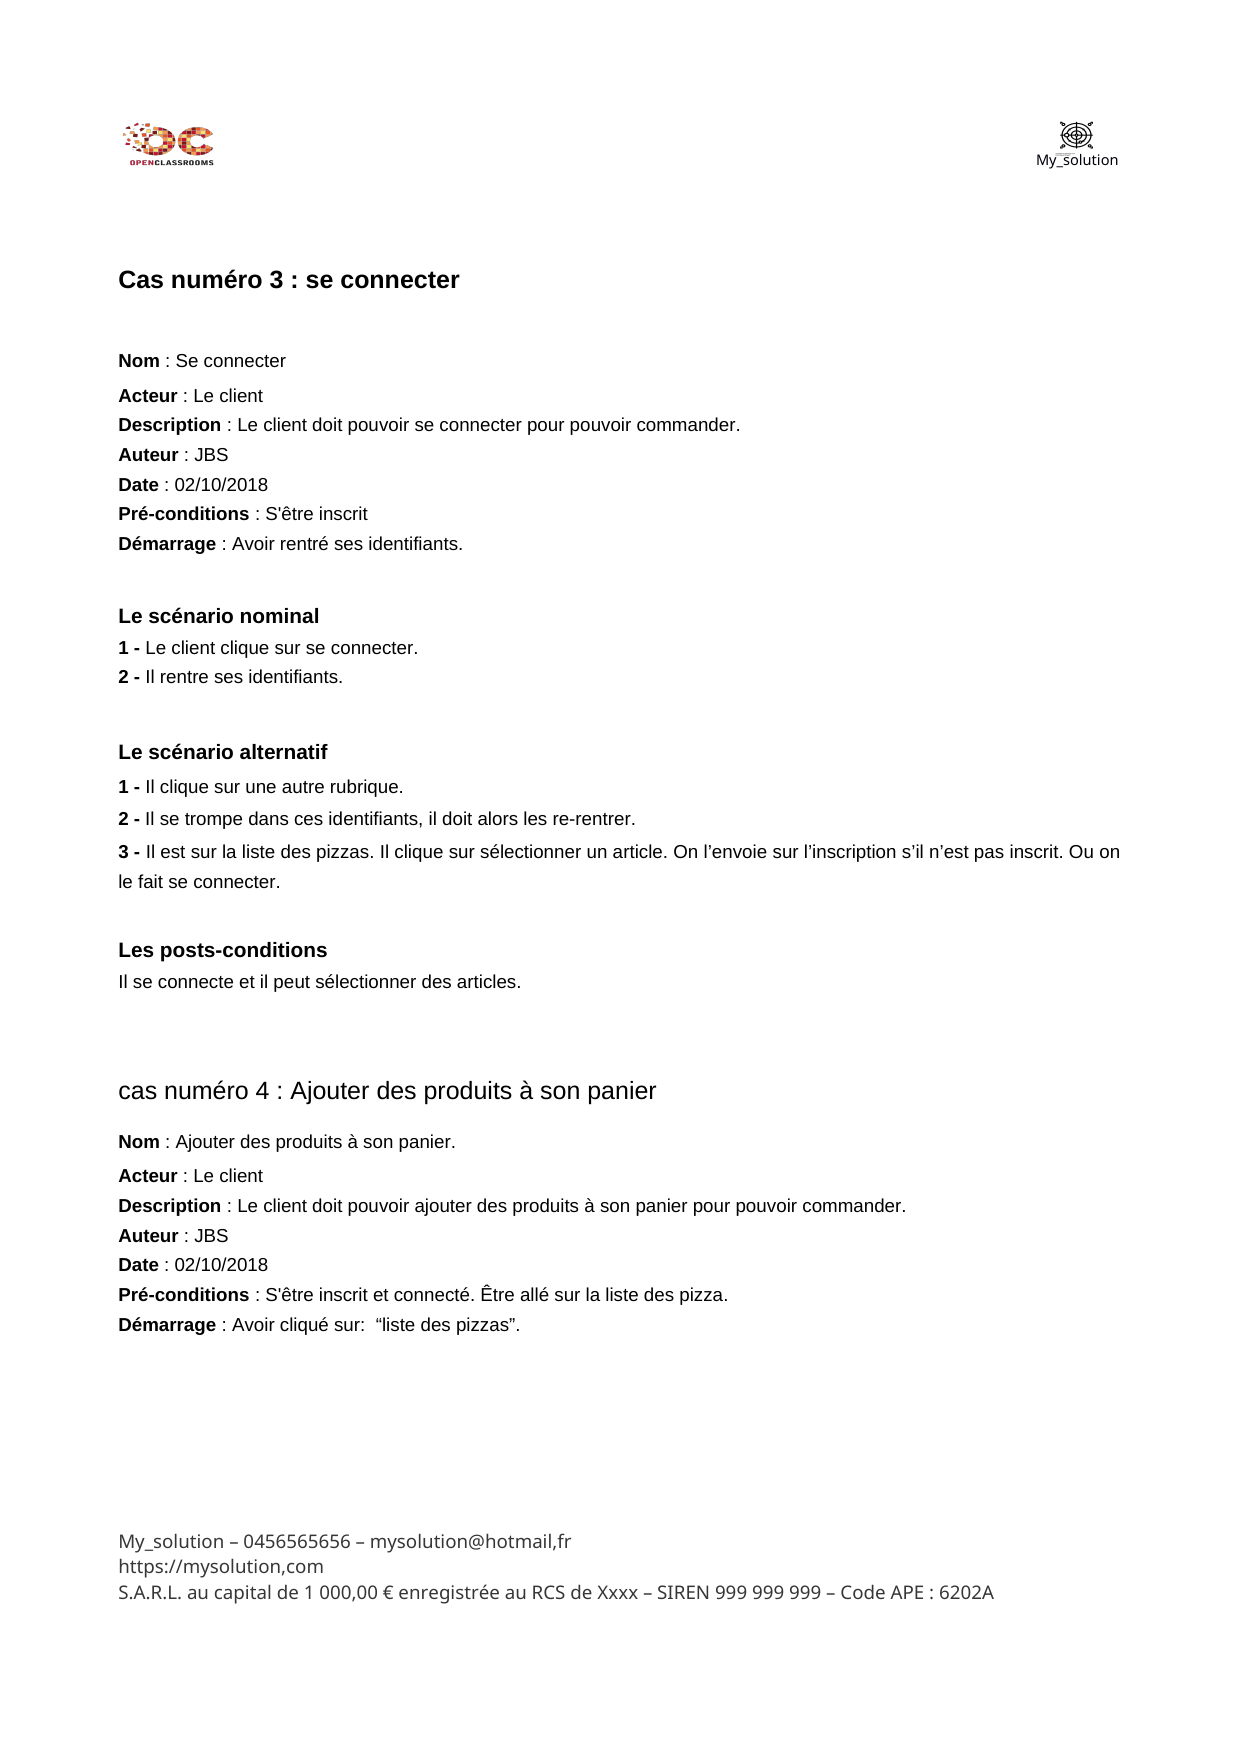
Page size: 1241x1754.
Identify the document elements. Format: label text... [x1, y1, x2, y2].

text Le scénario nominal [118, 603, 1122, 627]
text Nom : Ajouter des produits à son panier. [118, 1131, 1122, 1153]
text Description : Le client doit pouvoir se connecter pour pouvoir commander. [118, 414, 1122, 436]
picture [1052, 118, 1101, 158]
text Le scénario alternatif [118, 737, 1122, 765]
text 1 - Il clique sur une autre rubrique. [118, 776, 1122, 797]
text Démarrage : Avoir cliqué sur: “liste des pizzas”. [118, 1313, 1122, 1335]
text Auteur : JBS [118, 444, 1122, 465]
text 1 - Le client clique sur se connecter. [118, 636, 1122, 658]
text Pré-conditions : S'être inscrit et connecté. Être allé sur la liste des pizza. [118, 1284, 1122, 1305]
text Cas numéro 3 : se connecter [118, 234, 1122, 294]
picture [119, 118, 217, 170]
text Pré-conditions : S'être inscrit [118, 503, 1122, 525]
text Auteur : JBS [118, 1224, 1122, 1246]
text Date : 02/10/2018 [118, 473, 1122, 495]
text Démarrage : Avoir rentré ses identifiants. [118, 533, 1122, 554]
text Nom : Se connecter [118, 350, 1122, 372]
text Il se connecte et il peut sélectionner des articles. [118, 971, 1122, 993]
text Description : Le client doit pouvoir ajouter des produits à son panier pour pouvoir commander. [118, 1195, 1122, 1216]
text Date : 02/10/2018 [118, 1254, 1122, 1276]
text Acteur : Le client [118, 1165, 1122, 1187]
text Acteur : Le client [118, 384, 1122, 406]
text 3 - Il est sur la liste des pizzas. Il clique sur sélectionner un article. On l’envoie sur l’inscription s’il n’est pas inscrit. Ou on le fait se connecter. [118, 841, 1122, 892]
text 2 - Il rentre ses identifiants. [118, 666, 1122, 688]
text Les posts-conditions [118, 938, 1122, 962]
text cas numéro 4 : Ajouter des produits à son panier [118, 1076, 1122, 1105]
text 2 - Il se trompe dans ces identifiants, il doit alors les re-rentrer. [118, 806, 1122, 831]
